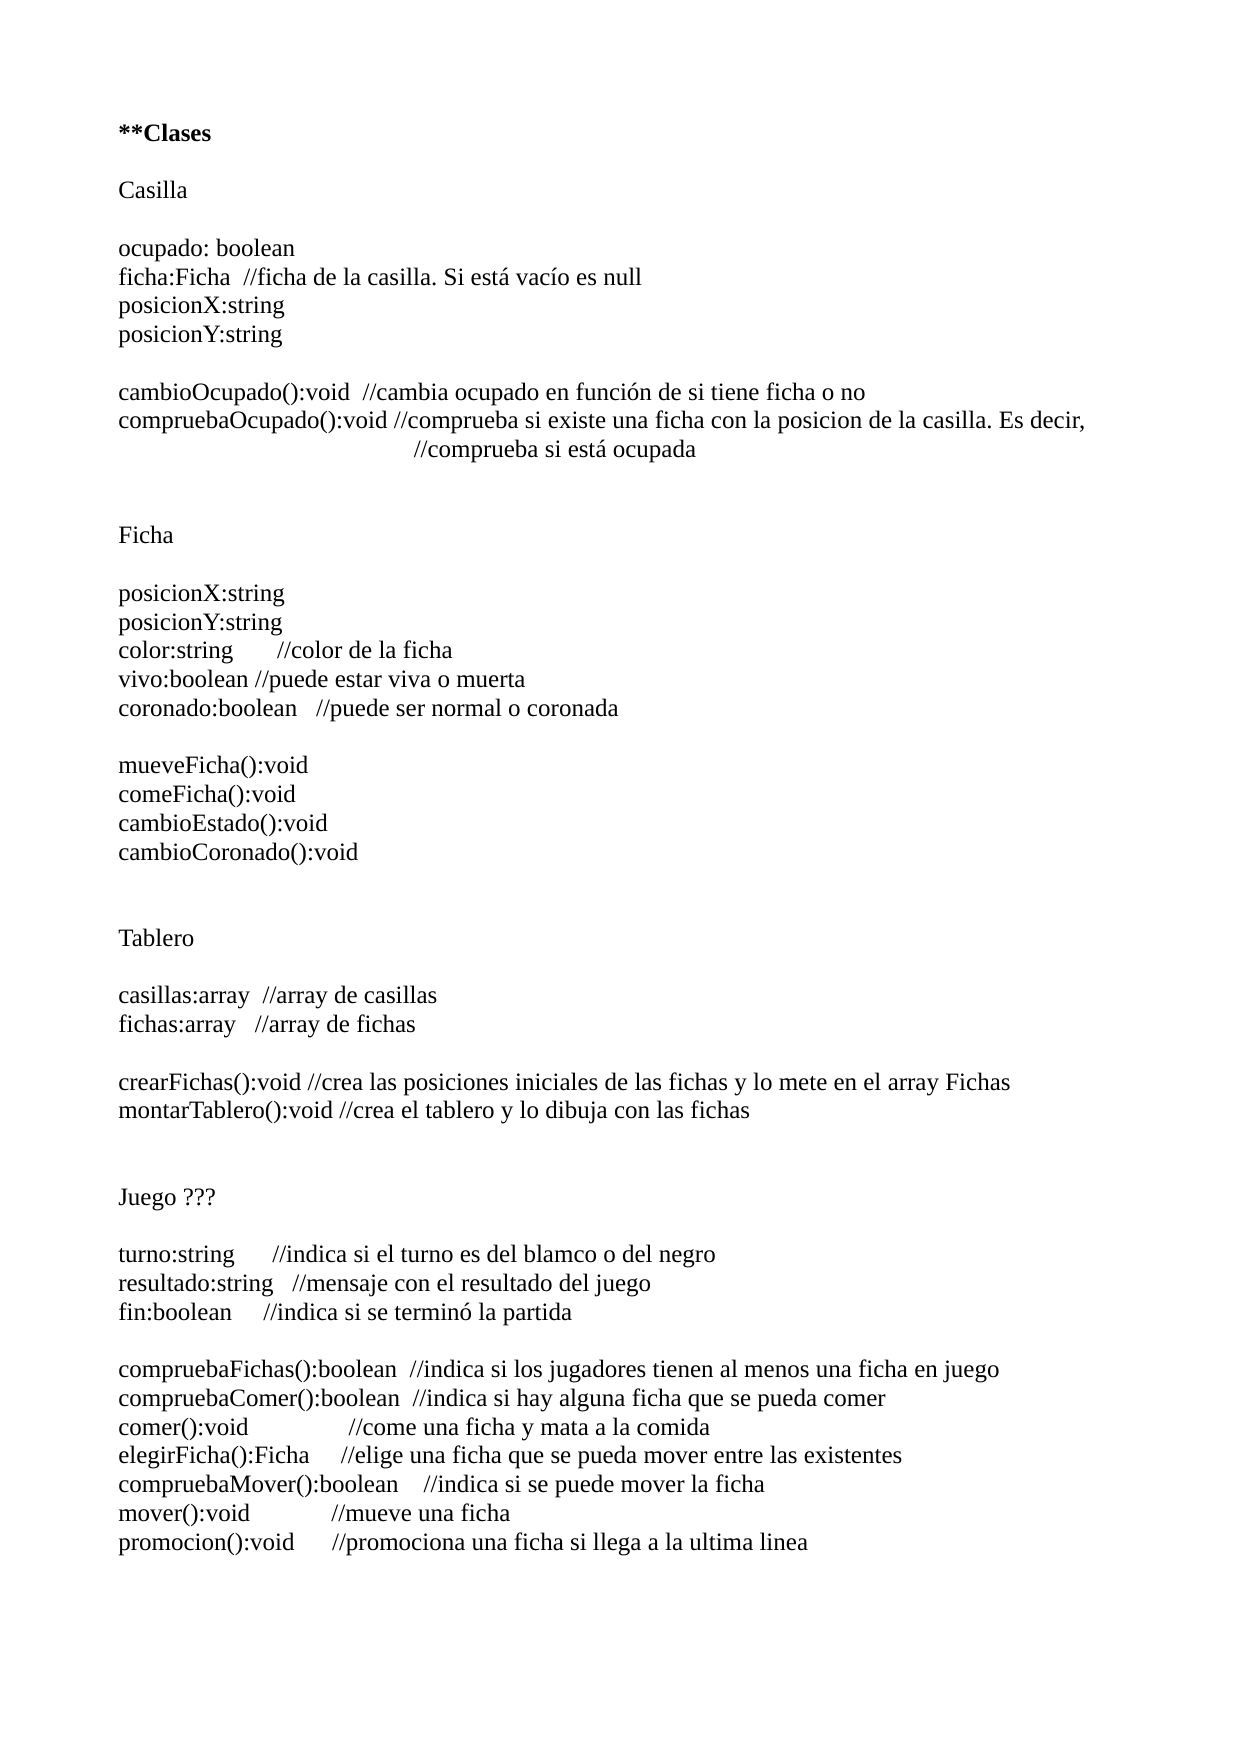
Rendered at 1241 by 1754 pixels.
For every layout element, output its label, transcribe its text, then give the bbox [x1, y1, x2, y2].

text posicionX:string [118, 291, 1122, 319]
text ficha:Ficha //ficha de la casilla. Si está vacío es null [118, 262, 1122, 291]
text posicionY:string [118, 607, 1122, 636]
text cambioOcupado():void //cambia ocupado en función de si tiene ficha o no [118, 377, 1122, 406]
text **Clases [118, 118, 1122, 147]
text fichas:array //array de fichas [118, 1009, 1122, 1038]
text coronado:boolean //puede ser normal o coronada [118, 693, 1122, 722]
text cambioEstado():void [118, 808, 1122, 837]
text crearFichas():void //crea las posiciones iniciales de las fichas y lo mete en el array Fichas [118, 1067, 1122, 1096]
text turno:string //indica si el turno es del blamco o del negro [118, 1239, 1122, 1268]
text color:string //color de la ficha [118, 636, 1122, 664]
text //comprueba si está ocupada [118, 434, 1122, 463]
text mover():void //mueve una ficha [118, 1498, 1122, 1527]
text compruebaFichas():boolean //indica si los jugadores tienen al menos una ficha en juego [118, 1354, 1122, 1383]
text elegirFicha():Ficha //elige una ficha que se pueda mover entre las existentes [118, 1441, 1122, 1469]
text compruebaMover():boolean //indica si se puede mover la ficha [118, 1469, 1122, 1498]
text casillas:array //array de casillas [118, 981, 1122, 1009]
text compruebaOcupado():void //comprueba si existe una ficha con la posicion de la casilla. Es decir, [118, 406, 1122, 434]
text vivo:boolean //puede estar viva o muerta [118, 664, 1122, 693]
text cambioCoronado():void [118, 837, 1122, 866]
text fin:boolean //indica si se terminó la partida [118, 1297, 1122, 1326]
text posicionX:string [118, 578, 1122, 607]
text ocupado: boolean [118, 233, 1122, 262]
text resultado:string //mensaje con el resultado del juego [118, 1268, 1122, 1297]
text montarTablero():void //crea el tablero y lo dibuja con las fichas [118, 1096, 1122, 1124]
text Ficha [118, 521, 1122, 549]
text comeFicha():void [118, 779, 1122, 808]
text posicionY:string [118, 319, 1122, 348]
text comer():void //come una ficha y mata a la comida [118, 1412, 1122, 1441]
text Casilla [118, 176, 1122, 204]
text compruebaComer():boolean //indica si hay alguna ficha que se pueda comer [118, 1383, 1122, 1412]
text mueveFicha():void [118, 751, 1122, 779]
text Juego ??? [118, 1182, 1122, 1211]
text Tablero [118, 923, 1122, 952]
text promocion():void //promociona una ficha si llega a la ultima linea [118, 1527, 1122, 1556]
